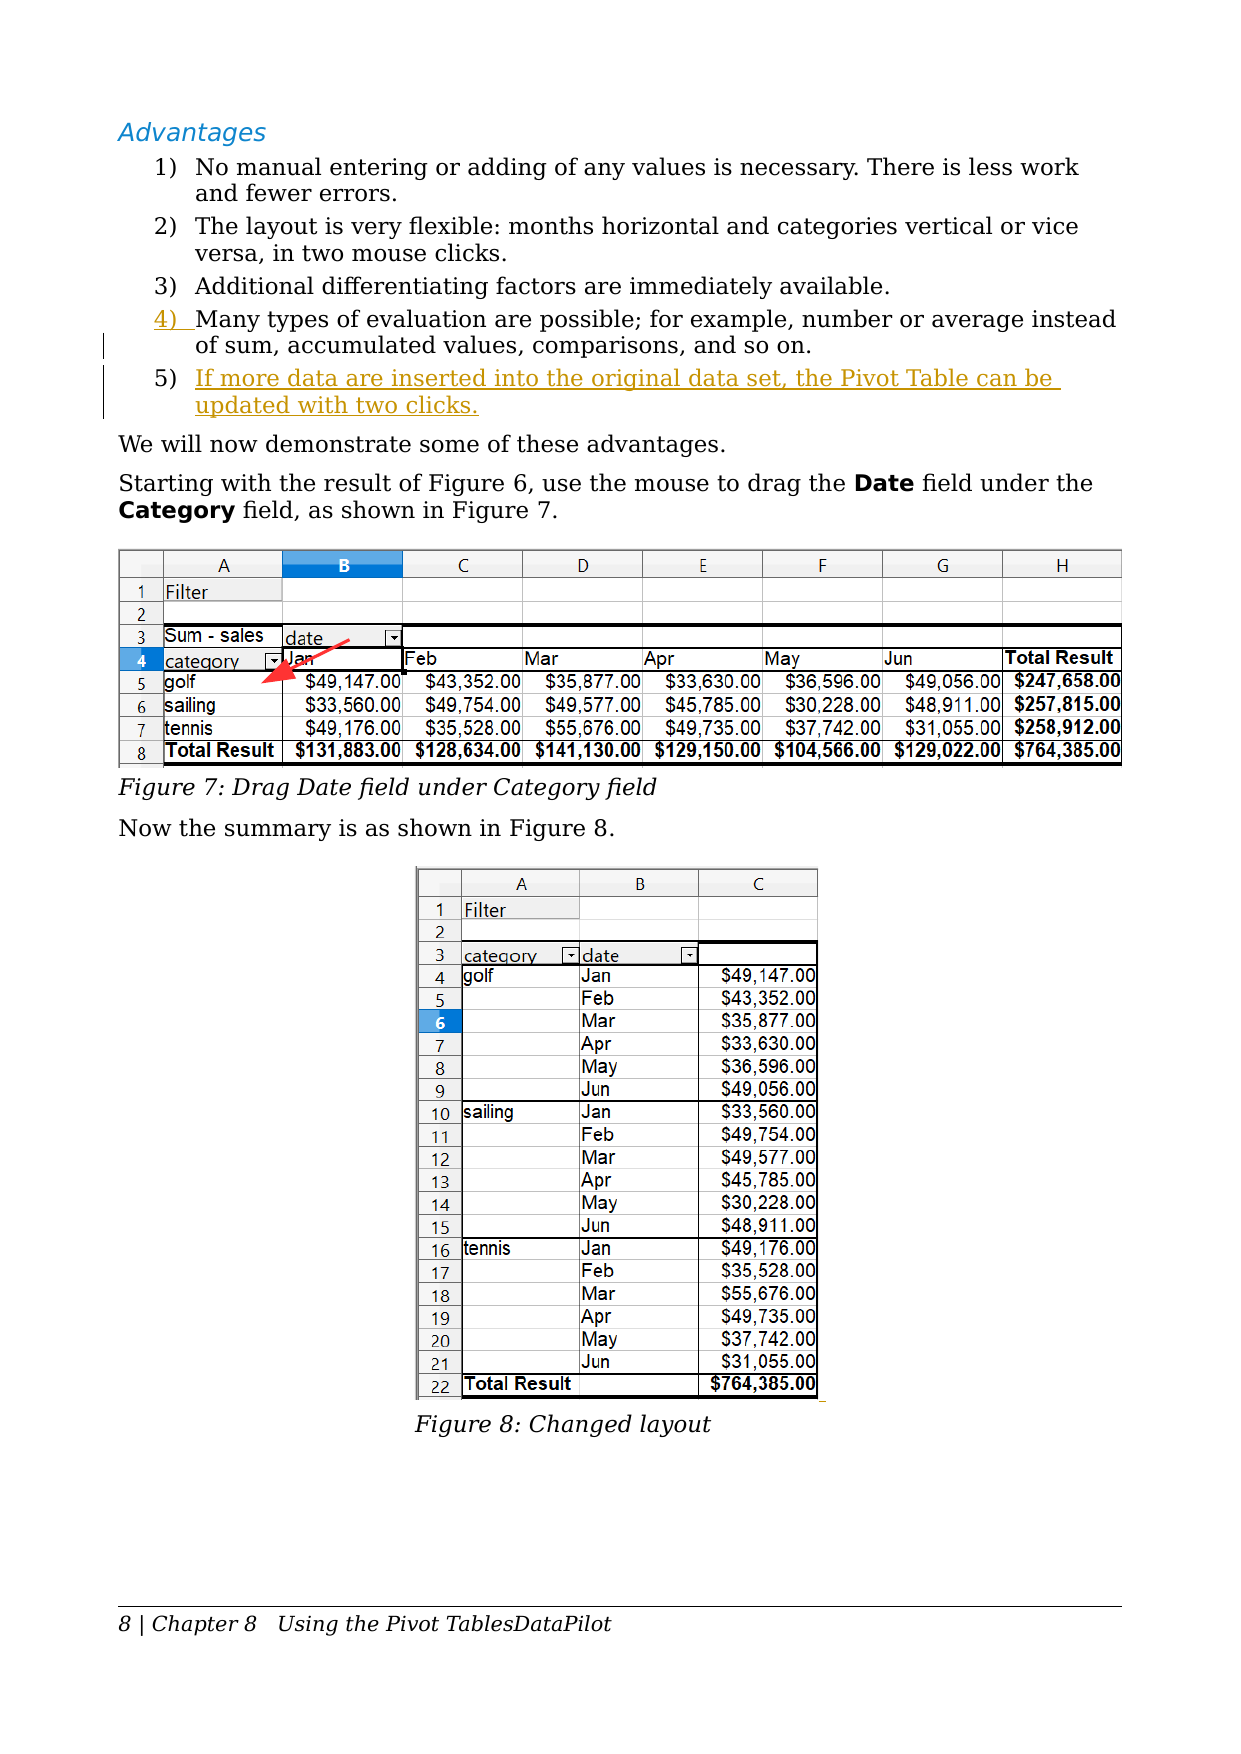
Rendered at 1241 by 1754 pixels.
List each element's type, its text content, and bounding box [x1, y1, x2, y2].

text Figure 7: Drag Date field under Category field [118, 774, 1122, 801]
list The layout is very flexible: months horizontal and categories vertical or vice versa, in two mouse clicks. [177, 213, 1122, 267]
text Starting with the result of Figure 6, use the mouse to drag the Date field under the Category field, as shown in Figure 7. [118, 470, 1122, 524]
picture [118, 548, 1122, 768]
subtitle Advantages [118, 118, 1122, 147]
list If more data are inserted into the original data set, the Pivot Table can be updated with two clicks. [177, 365, 1122, 419]
text We will now demonstrate some of these advantages. [118, 431, 1122, 458]
text Now the summary is as shown in Figure 8. [118, 815, 1122, 841]
list Additional differentiating factors are immediately available. [177, 273, 1122, 299]
text Figure 8: Changed layout [415, 1411, 826, 1438]
picture [414, 866, 819, 1400]
list Many types of evaluation are possible; for example, number or average instead of sum, accumulated values, comparisons, and so on. [177, 306, 1122, 359]
list No manual entering or adding of any values is necessary. There is less work and fewer errors. [177, 154, 1122, 207]
